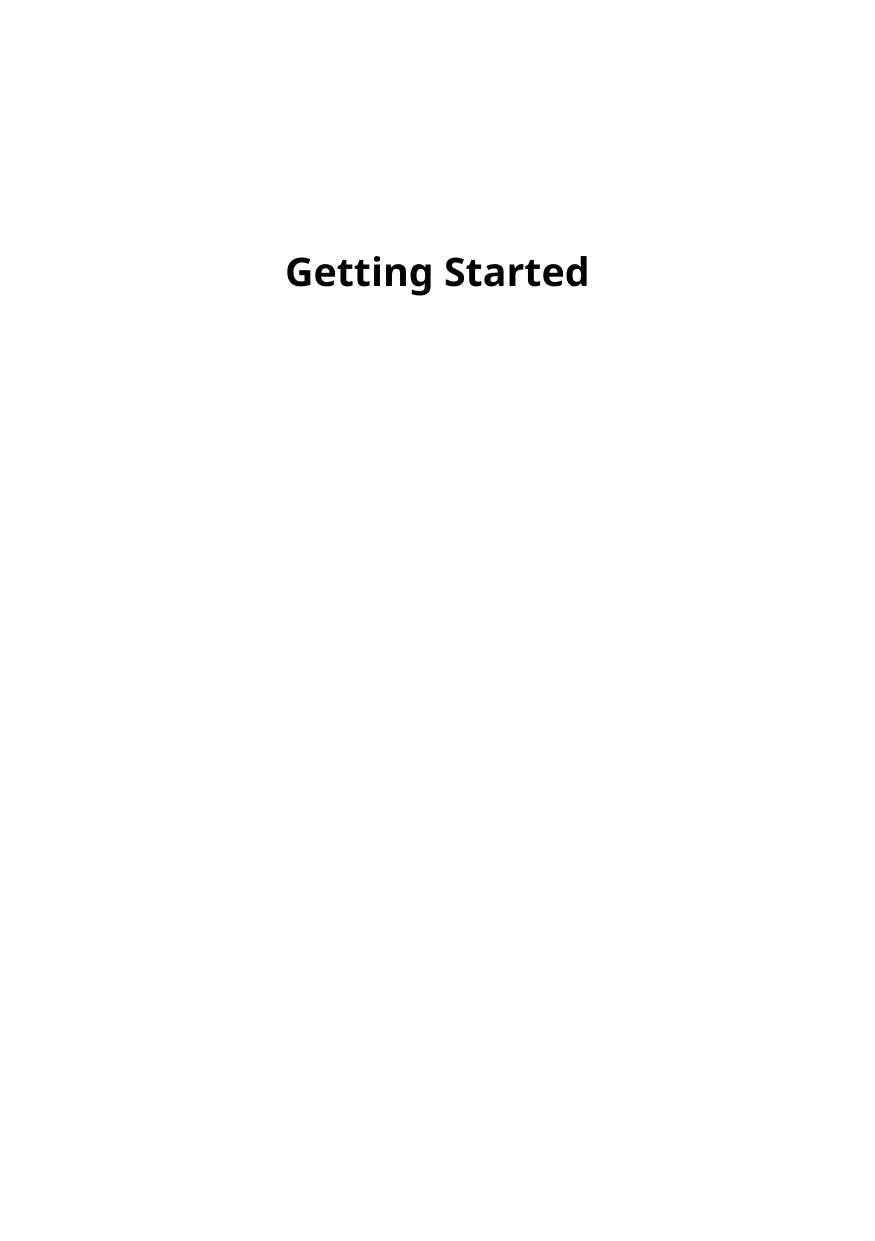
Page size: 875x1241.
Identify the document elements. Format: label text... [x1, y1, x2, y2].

subtitle Getting Started [127, 250, 747, 296]
